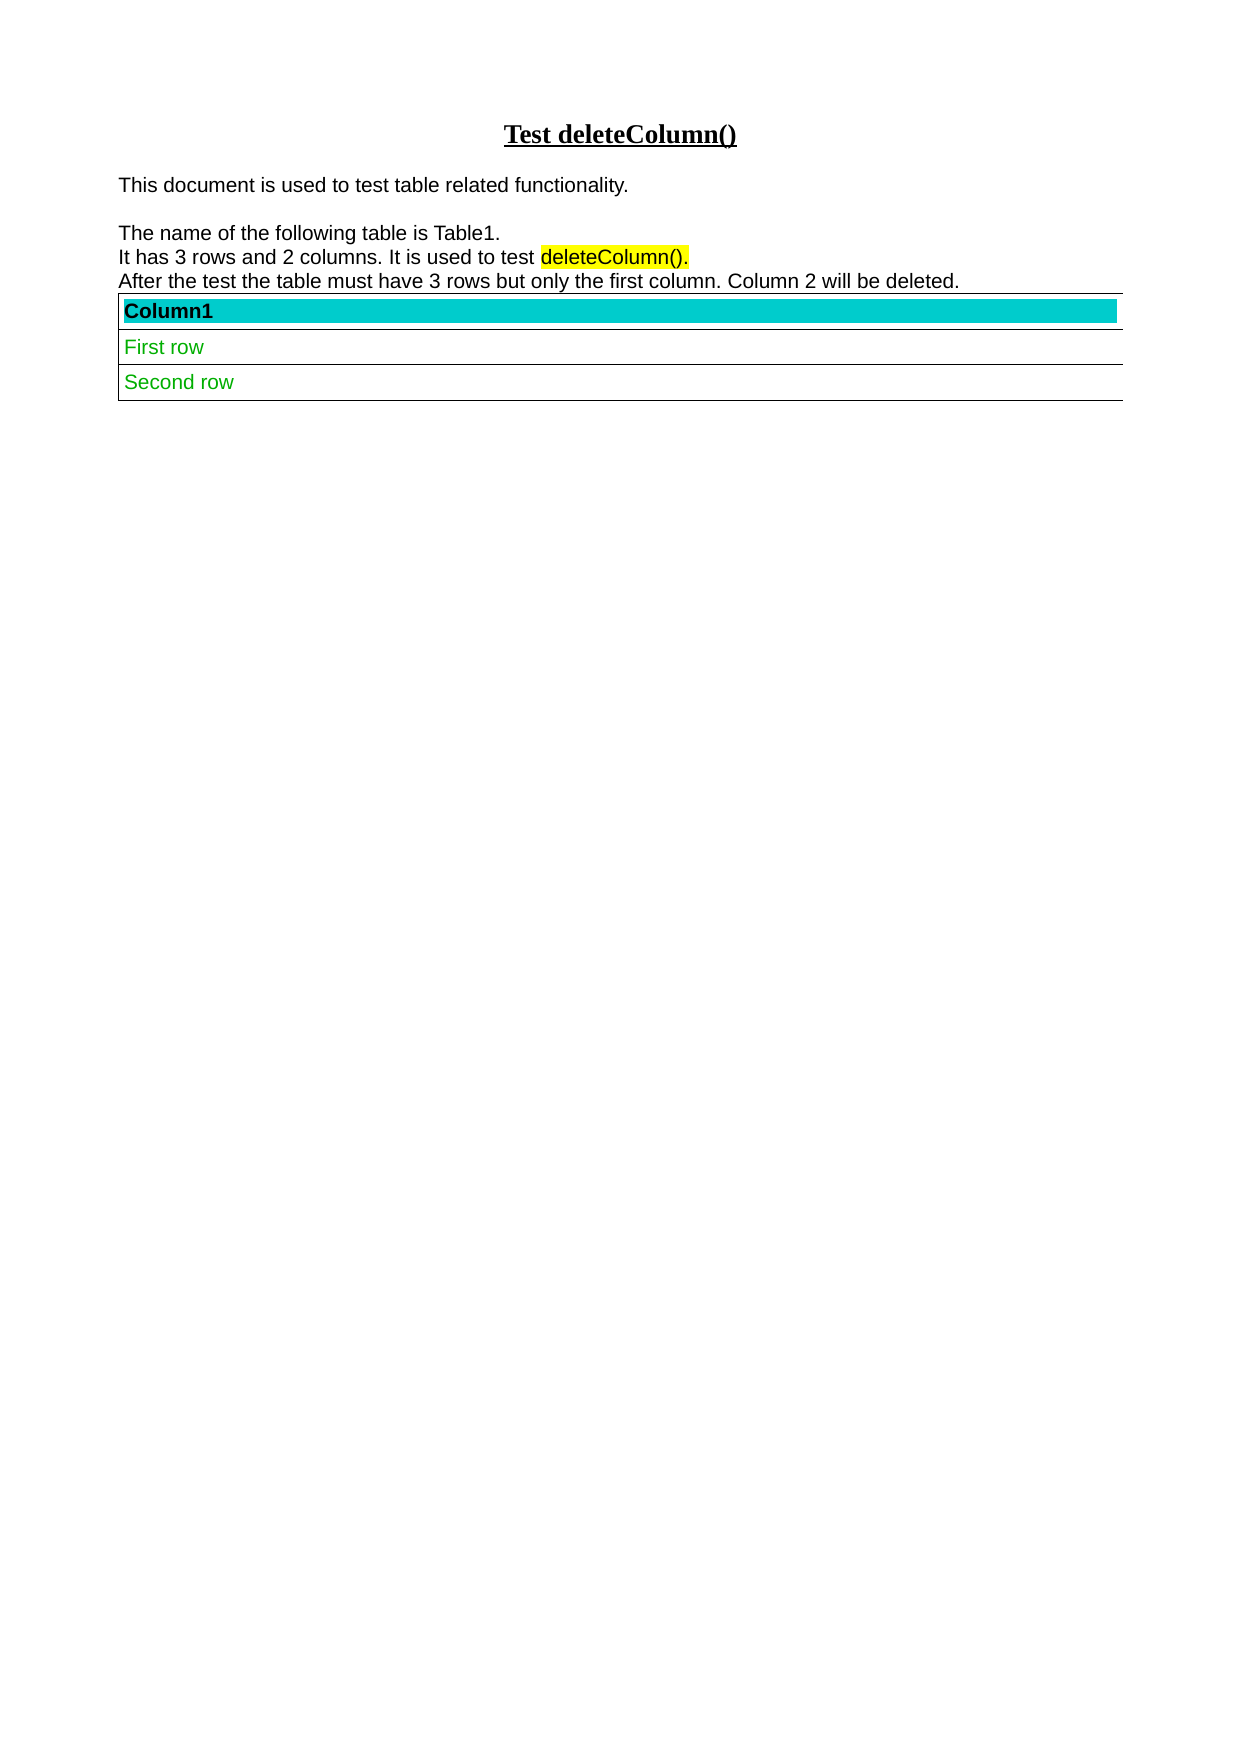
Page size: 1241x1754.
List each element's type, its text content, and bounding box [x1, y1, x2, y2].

text Test deleteColumn() [118, 118, 1122, 149]
text After the test the table must have 3 rows but only the first column. Column 2 will be deleted. [118, 269, 1122, 293]
table_cell First row [119, 330, 1122, 364]
text This document is used to test table related functionality. [118, 173, 1122, 197]
table_cell Second row [119, 365, 1122, 400]
text The name of the following table is Table1. [118, 221, 1122, 245]
text It has 3 rows and 2 columns. It is used to test deleteColumn(). [118, 245, 1122, 269]
table_header Column1 [119, 294, 1122, 329]
